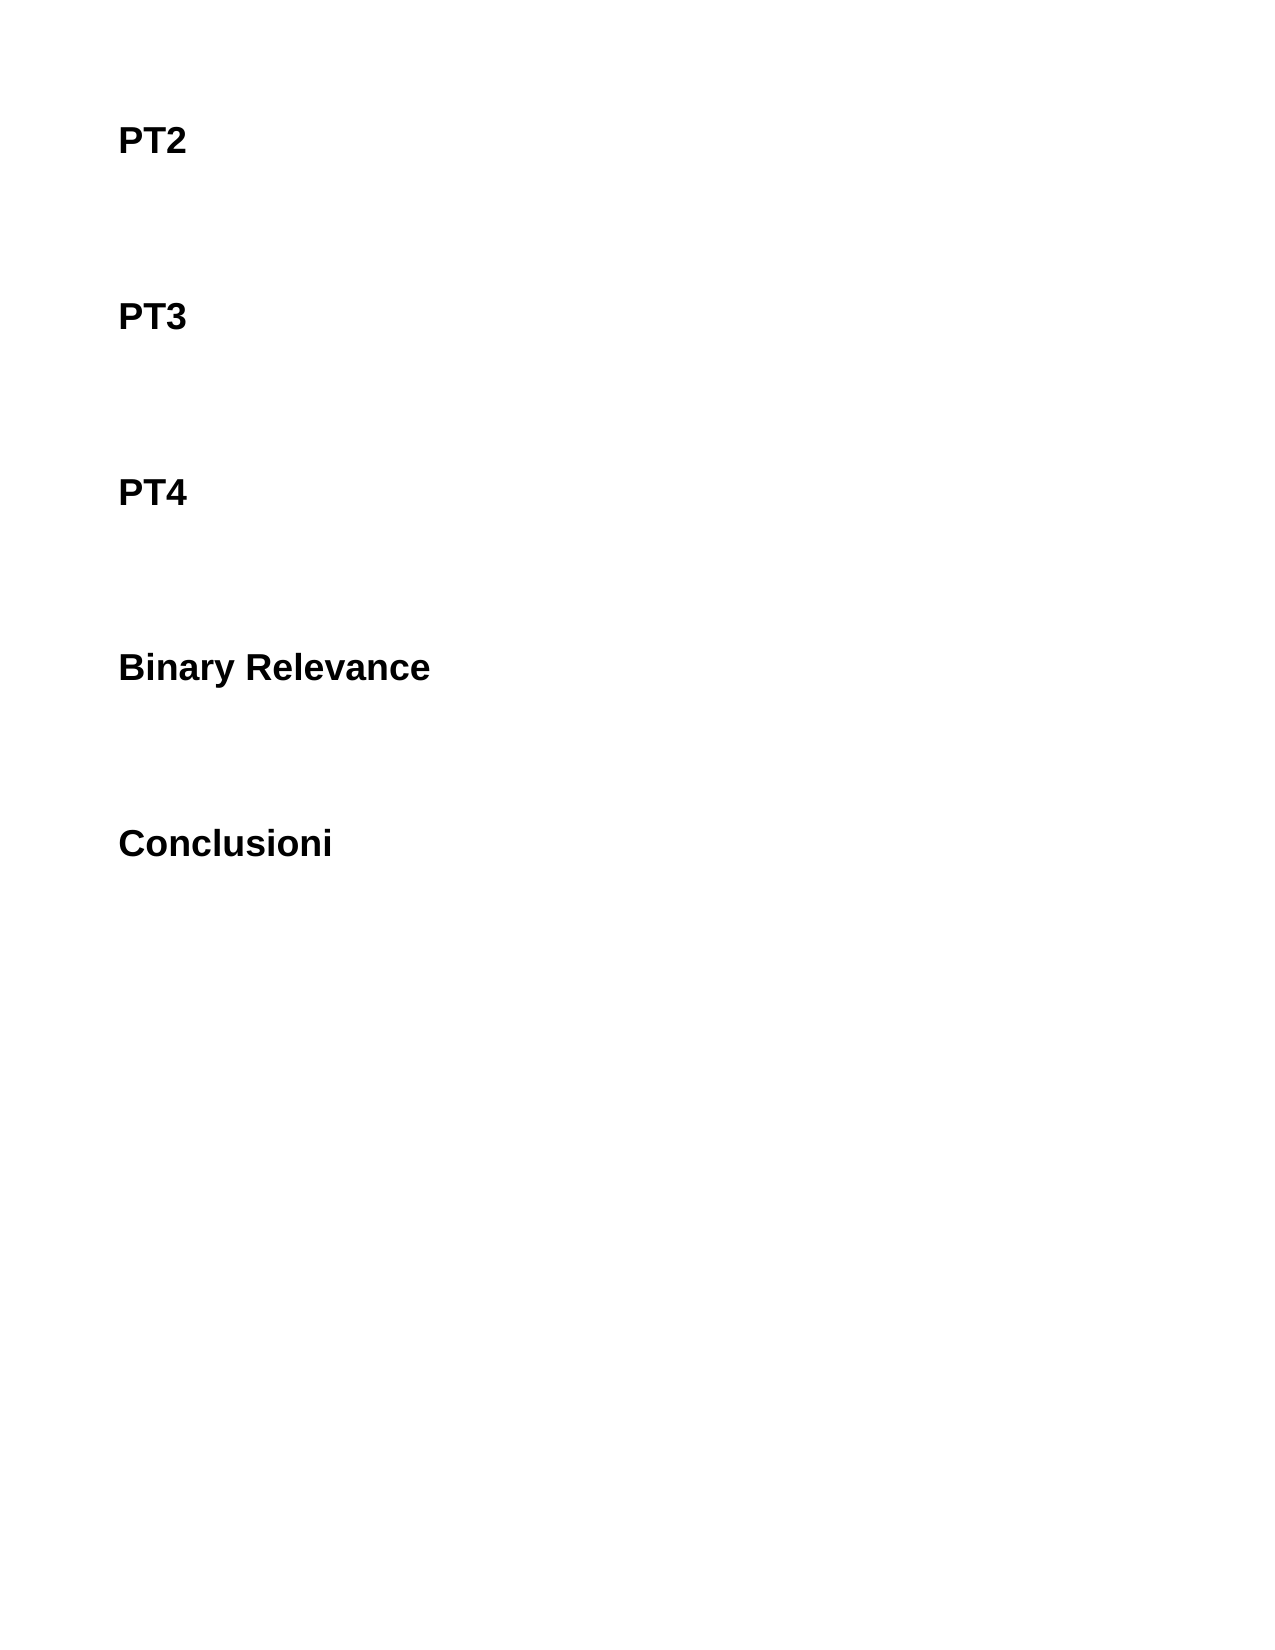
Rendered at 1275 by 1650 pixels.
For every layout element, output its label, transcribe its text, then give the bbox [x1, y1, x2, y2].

subtitle PT4 [118, 470, 1157, 513]
subtitle Conclusioni [118, 821, 1157, 864]
subtitle PT3 [118, 294, 1157, 337]
subtitle PT2 [118, 118, 1157, 161]
subtitle Binary Relevance [118, 646, 1157, 689]
